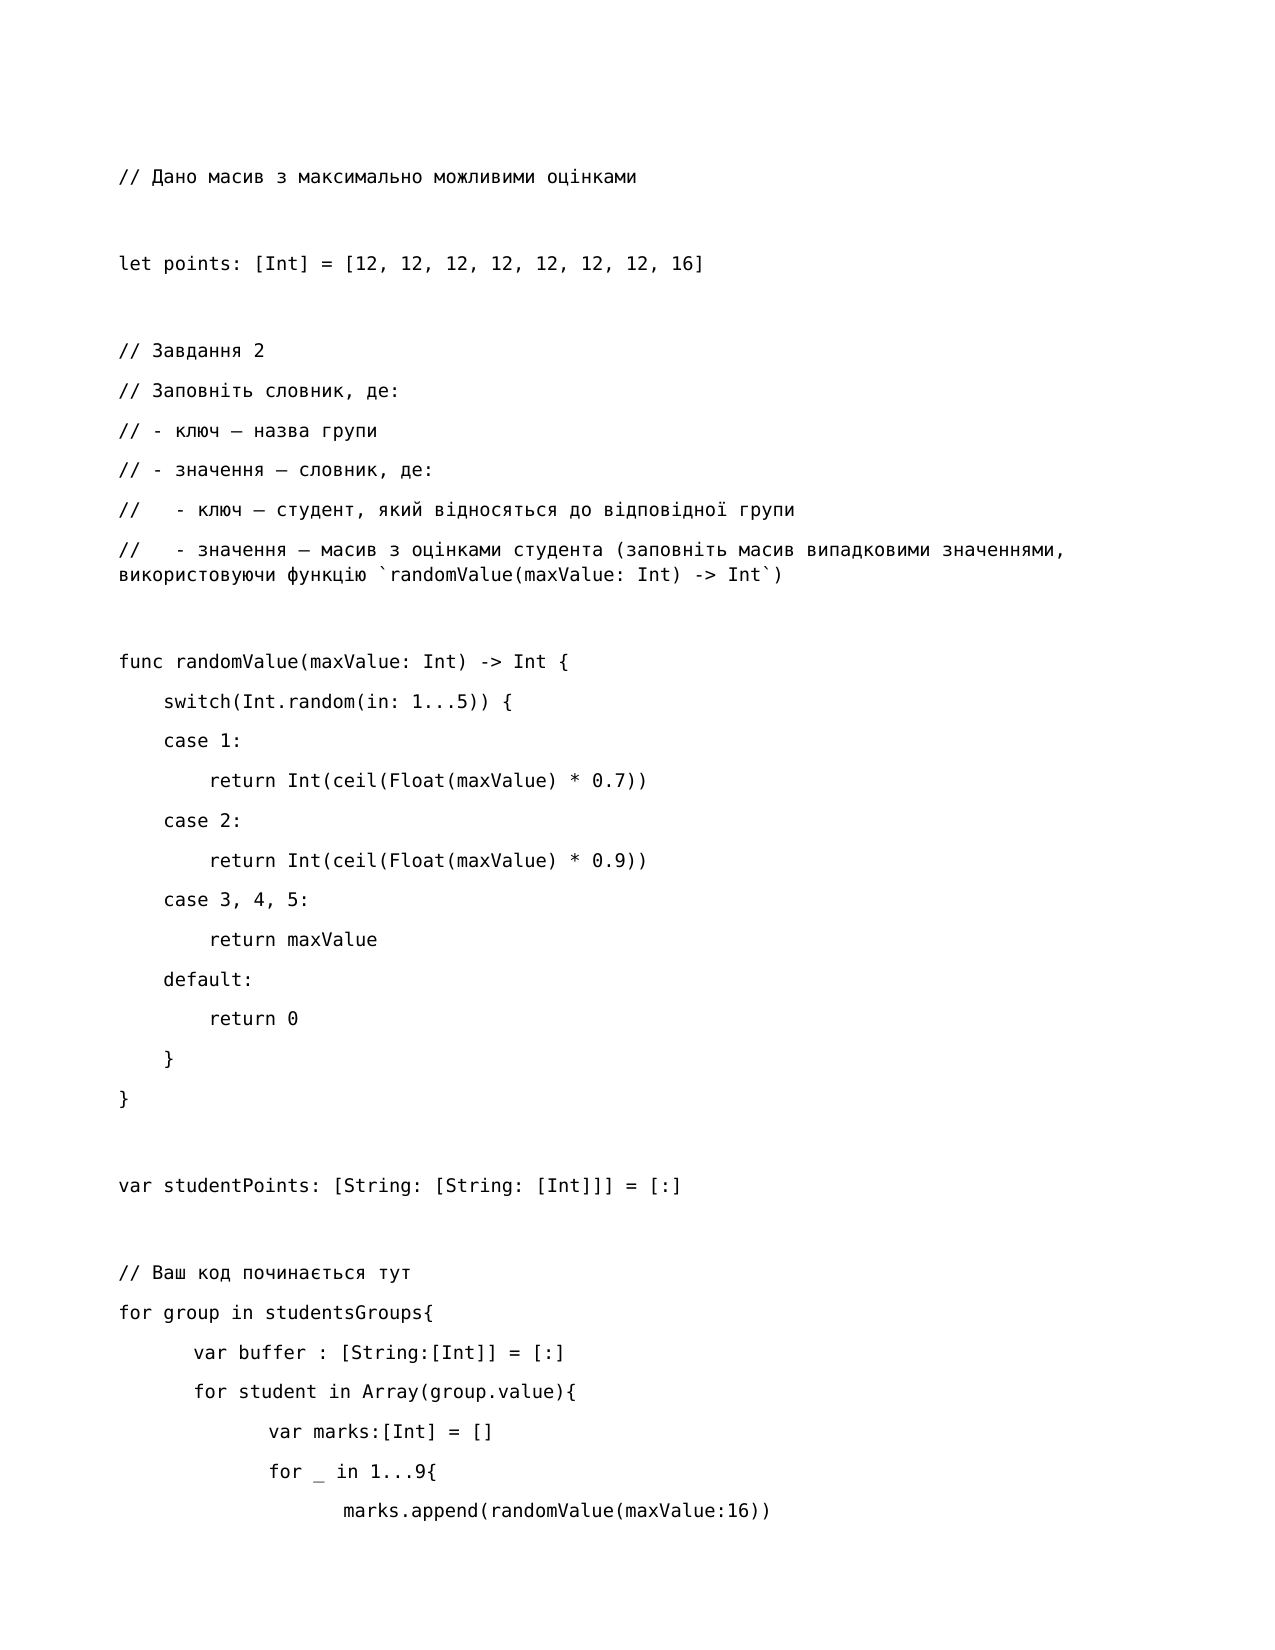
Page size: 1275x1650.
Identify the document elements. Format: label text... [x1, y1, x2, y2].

text return maxValue [118, 929, 1157, 951]
text // - ключ – студент, який відносяться до відповідної групи [118, 499, 1157, 521]
text var buffer : [String:[Int]] = [:] [118, 1342, 1157, 1363]
text for student in Array(group.value){ [118, 1381, 1157, 1403]
text for group in studentsGroups{ [118, 1302, 1157, 1324]
text return Int(ceil(Float(maxValue) * 0.9)) [118, 849, 1157, 871]
text // - ключ – назва групи [118, 420, 1157, 442]
text marks.append(randomValue(maxValue:16)) [118, 1500, 1157, 1522]
text var studentPoints: [String: [String: [Int]]] = [:] [118, 1175, 1157, 1197]
text return 0 [118, 1008, 1157, 1030]
text } [118, 1048, 1157, 1070]
text case 1: [118, 731, 1157, 752]
text var marks:[Int] = [] [118, 1421, 1157, 1443]
text // Заповніть словник, де: [118, 380, 1157, 402]
text // Дано масив з максимально можливими оцінками [118, 166, 1157, 188]
text case 3, 4, 5: [118, 889, 1157, 911]
text } [118, 1088, 1157, 1109]
text return Int(ceil(Float(maxValue) * 0.7)) [118, 770, 1157, 792]
text // - значення – словник, де: [118, 459, 1157, 481]
text func randomValue(maxValue: Int) -> Int { [118, 651, 1157, 673]
text for _ in 1...9{ [118, 1461, 1157, 1483]
text default: [118, 969, 1157, 991]
text // Ваш код починається тут [118, 1262, 1157, 1284]
text // Завдання 2 [118, 340, 1157, 362]
text let points: [Int] = [12, 12, 12, 12, 12, 12, 12, 16] [118, 253, 1157, 275]
text switch(Int.random(in: 1...5)) { [118, 691, 1157, 713]
text case 2: [118, 810, 1157, 832]
text // - значення – масив з оцінками студента (заповніть масив випадковими значеннями, використовуючи функцію `randomValue(maxValue: Int) -> Int`) [118, 539, 1157, 586]
